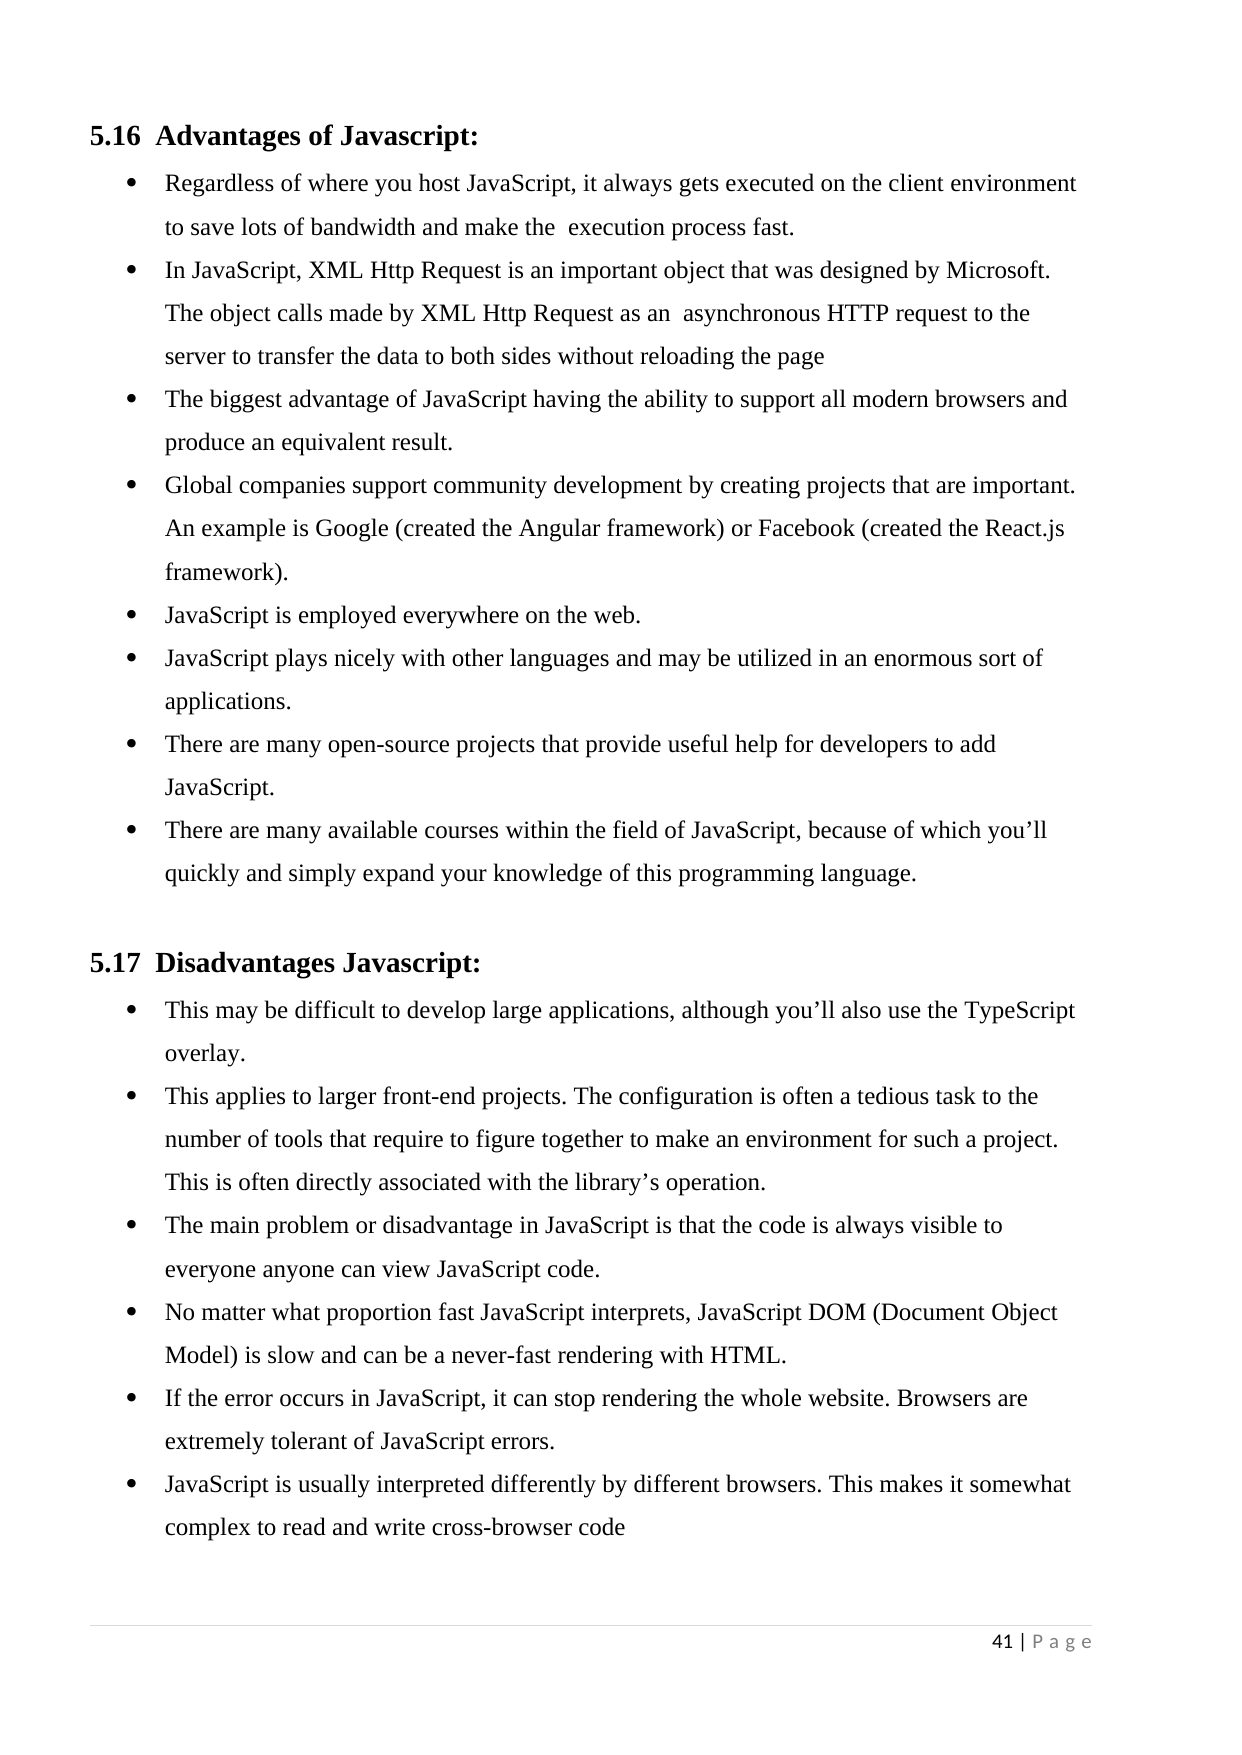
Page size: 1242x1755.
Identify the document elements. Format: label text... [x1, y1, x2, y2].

list The biggest advantage of JavaScript having the ability to support all modern browsers and produce an equivalent result. [127, 384, 1092, 456]
list This applies to larger front-end projects. The configuration is often a tedious task to the number of tools that require to figure together to make an environment for such a project. This is often directly associated with the library’s operation. [127, 1081, 1092, 1196]
list This may be difficult to develop large applications, although you’ll also use the TypeScript overlay. [127, 995, 1092, 1067]
text 5.17 Disadvantages Javascript: [89, 945, 1092, 978]
list Global companies support community development by creating projects that are important. An example is Google (created the Angular framework) or Facebook (created the React.js framework). [127, 470, 1092, 585]
list No matter what proportion fast JavaScript interprets, JavaScript DOM (Document Object Model) is slow and can be a never-fast rendering with HTML. [127, 1297, 1092, 1369]
list Regardless of where you host JavaScript, it always gets executed on the client environment to save lots of bandwidth and make the execution process fast. [127, 168, 1092, 240]
list There are many available courses within the field of JavaScript, because of which you’ll quickly and simply expand your knowledge of this programming language. [127, 815, 1092, 887]
list The main problem or disadvantage in JavaScript is that the code is always visible to everyone anyone can view JavaScript code. [127, 1211, 1092, 1282]
list There are many open-source projects that provide useful help for developers to add JavaScript. [127, 729, 1092, 801]
list If the error occurs in JavaScript, it can stop rendering the whole website. Browsers are extremely tolerant of JavaScript errors. [127, 1383, 1092, 1455]
list JavaScript is usually interpreted differently by different browsers. This makes it somewhat complex to read and write cross-browser code [127, 1469, 1092, 1541]
text 5.16 Advantages of Javascript: [89, 118, 1092, 152]
list JavaScript plays nicely with other languages and may be utilized in an enormous sort of applications. [127, 643, 1092, 715]
list In JavaScript, XML Http Request is an important object that was designed by Microsoft. The object calls made by XML Http Request as an asynchronous HTTP request to the server to transfer the data to both sides without reloading the page [127, 255, 1092, 370]
list JavaScript is employed everywhere on the web. [127, 600, 1092, 628]
